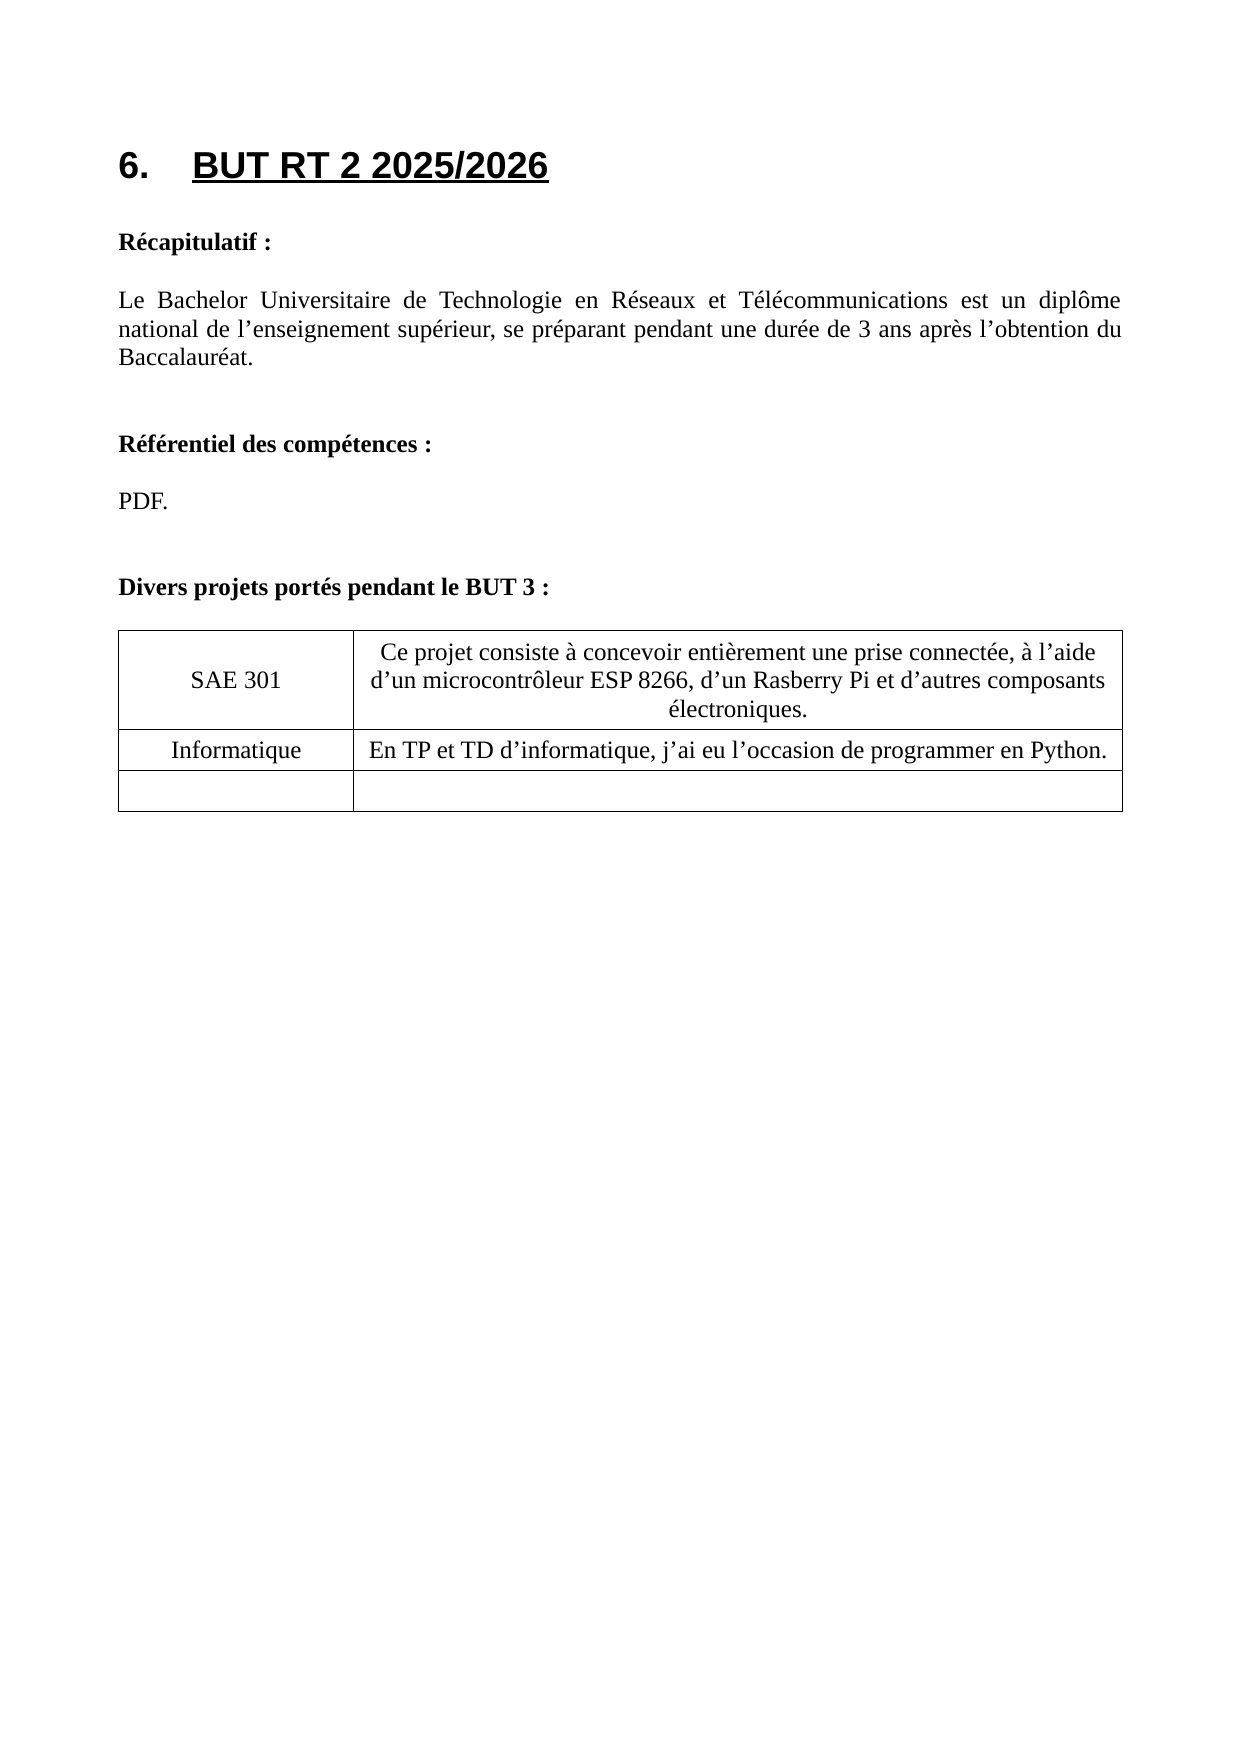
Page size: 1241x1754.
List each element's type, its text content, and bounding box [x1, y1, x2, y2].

table_cell [354, 771, 1122, 811]
table_cell Informatique [119, 730, 353, 770]
table_cell En TP et TD d’informatique, j’ai eu l’occasion de programmer en Python. [354, 730, 1122, 770]
text Récapitulatif : [118, 227, 1122, 256]
subtitle BUT RT 2 2025/2026 [118, 143, 1122, 186]
text Divers projets portés pendant le BUT 3 : [118, 572, 1122, 601]
table_header Ce projet consiste à concevoir entièrement une prise connectée, à l’aide d’un microcontrôleur ESP 8266, d’un Rasberry Pi et d’autres composants électroniques. [354, 631, 1122, 729]
text Le Bachelor Universitaire de Technologie en Réseaux et Télécommunications est un diplôme national de l’enseignement supérieur, se préparant pendant une durée de 3 ans après l’obtention du Baccalauréat. [118, 285, 1122, 371]
text Référentiel des compétences : [118, 429, 1122, 457]
table_cell [119, 771, 353, 811]
text PDF. [118, 486, 1122, 515]
table_header SAE 301 [119, 631, 353, 729]
